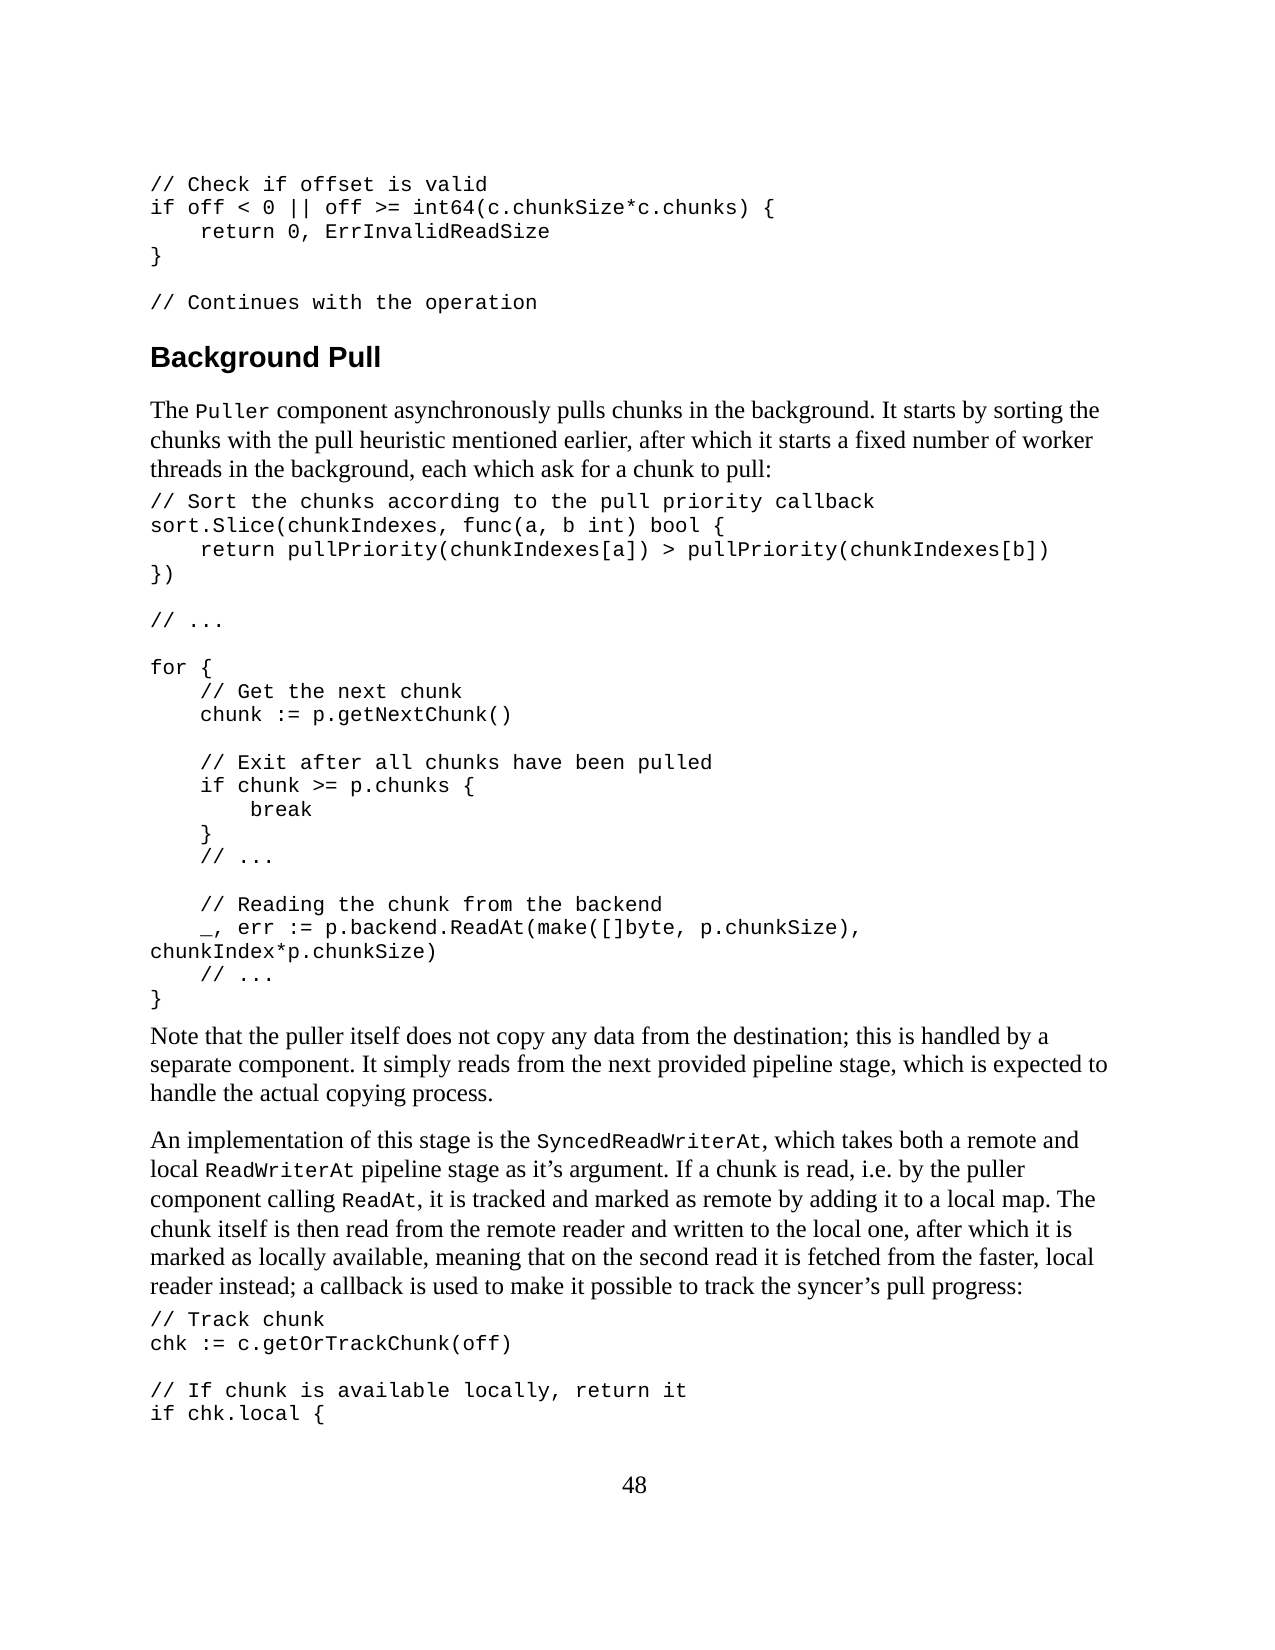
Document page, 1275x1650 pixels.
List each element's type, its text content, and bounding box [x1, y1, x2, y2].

text chk := c.getOrTrackChunk(off) [150, 1332, 1125, 1356]
text sort.Slice(chunkIndexes, func(a, b int) bool { [150, 515, 1125, 539]
text chunk := p.getNextChunk() [150, 704, 1125, 728]
text } [150, 823, 1125, 846]
text return 0, ErrInvalidReadSize [150, 221, 1125, 244]
text // Get the next chunk [150, 681, 1125, 704]
text if chk.local { [150, 1403, 1125, 1427]
text // Check if offset is valid [150, 174, 1125, 197]
text break [150, 799, 1125, 823]
text for { [150, 657, 1125, 681]
text // ... [150, 846, 1125, 870]
text // Reading the chunk from the backend [150, 893, 1125, 917]
text // ... [150, 610, 1125, 633]
text if chunk >= p.chunks { [150, 775, 1125, 799]
text // If chunk is available locally, return it [150, 1380, 1125, 1403]
text return pullPriority(chunkIndexes[a]) > pullPriority(chunkIndexes[b]) [150, 539, 1125, 562]
text } [150, 244, 1125, 268]
text _, err := p.backend.ReadAt(make([]byte, p.chunkSize), chunkIndex*p.chunkSize) [150, 917, 1125, 964]
text } [150, 988, 1125, 1012]
text An implementation of this stage is the SyncedReadWriterAt, which takes both a remote and local ReadWriterAt pipeline stage as it’s argument. If a chunk is read, i.e. by the puller component calling ReadAt, it is tracked and marked as remote by adding it to a local map. The chunk itself is then read from the remote reader and written to the local one, after which it is marked as locally available, meaning that on the second read it is fetched from the faster, local reader instead; a callback is used to make it possible to track the syncer’s pull progress: [150, 1125, 1125, 1300]
text Note that the puller itself does not copy any data from the destination; this is handled by a separate component. It simply reads from the next provided pipeline stage, which is expected to handle the actual copying process. [150, 1021, 1125, 1107]
text // Track chunk [150, 1309, 1125, 1332]
text // ... [150, 964, 1125, 988]
text // Continues with the operation [150, 292, 1125, 316]
text }) [150, 562, 1125, 586]
text The Puller component asynchronously pulls chunks in the background. It starts by sorting the chunks with the pull heuristic mentioned earlier, after which it starts a fixed number of worker threads in the background, each which ask for a chunk to pull: [150, 396, 1125, 483]
text // Exit after all chunks have been pulled [150, 752, 1125, 775]
text if off < 0 || off >= int64(c.chunkSize*c.chunks) { [150, 197, 1125, 221]
subtitle Background Pull [150, 341, 1125, 374]
text // Sort the chunks according to the pull priority callback [150, 492, 1125, 515]
